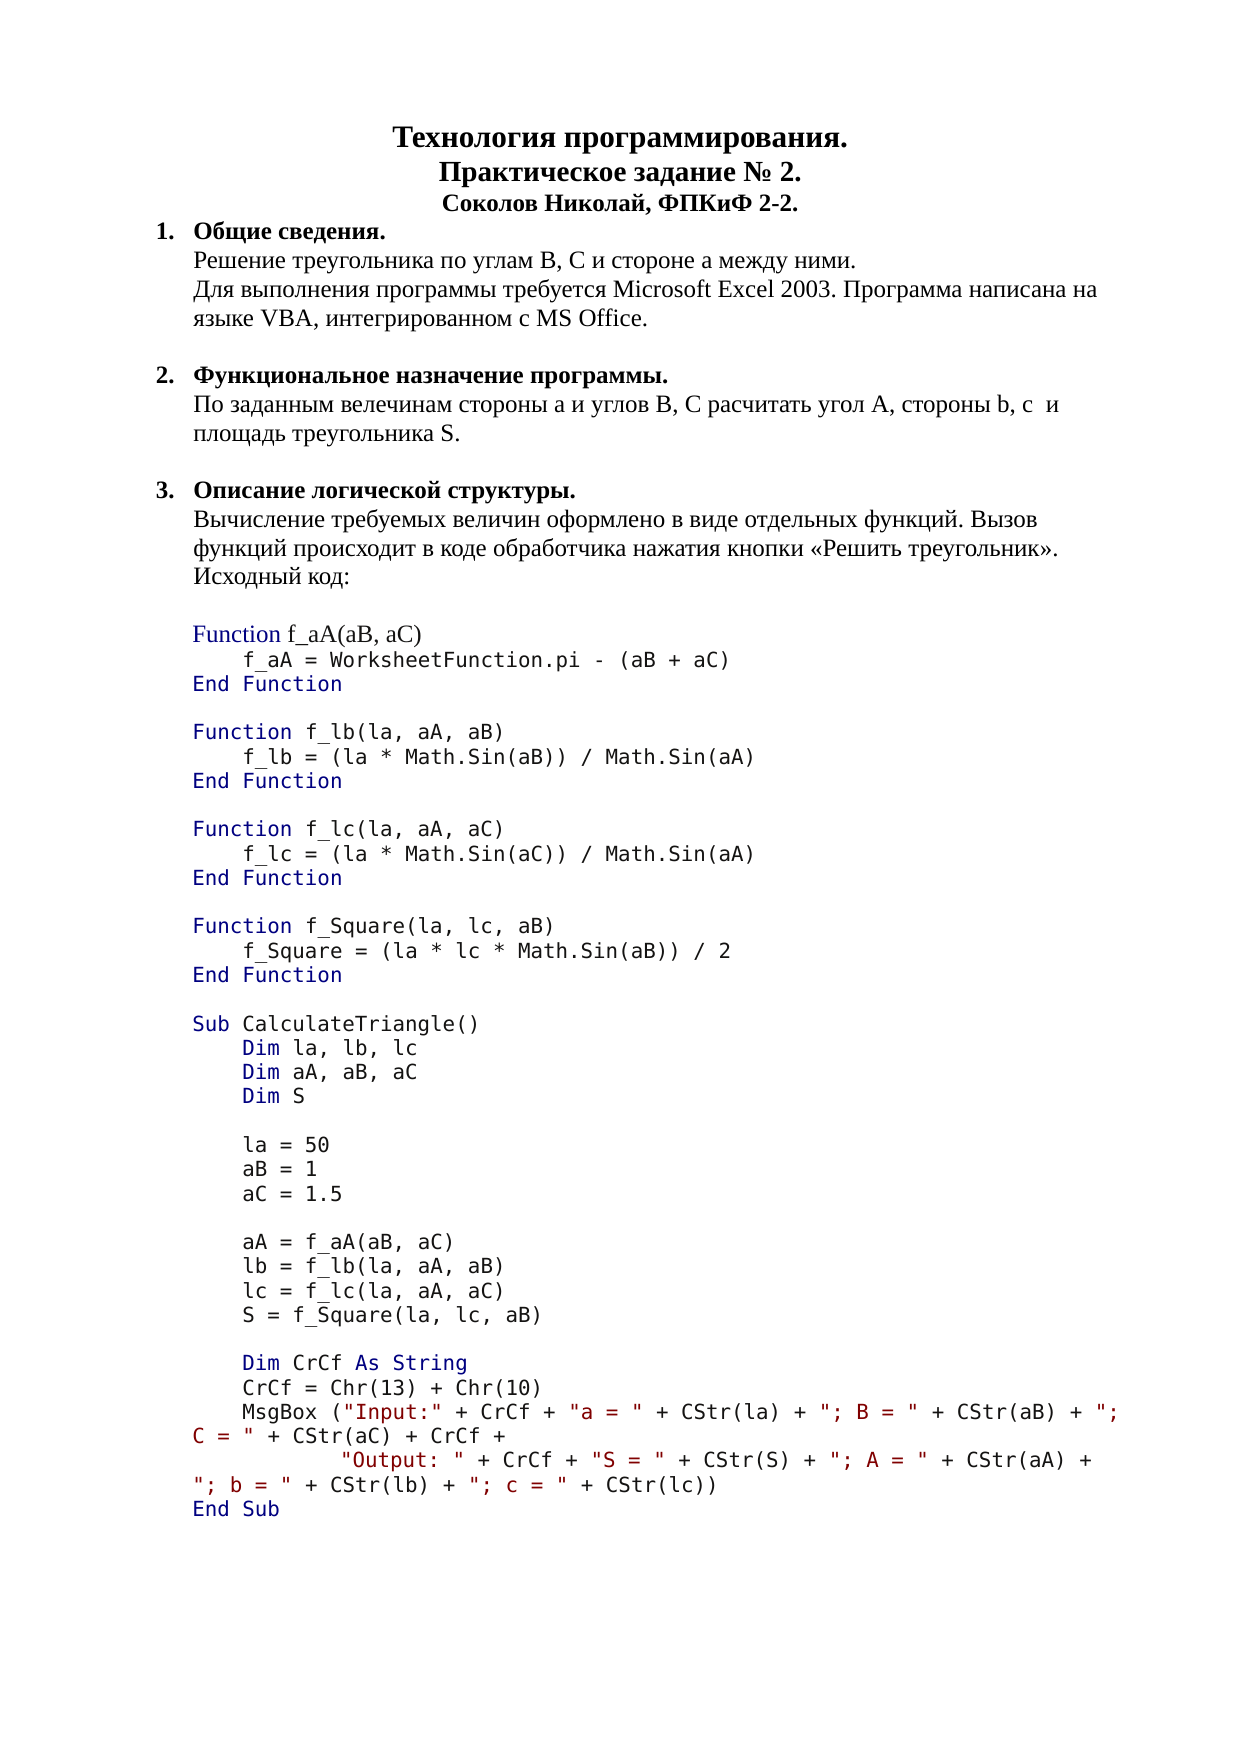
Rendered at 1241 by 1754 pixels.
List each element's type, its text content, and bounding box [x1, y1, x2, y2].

text End Function [192, 769, 1122, 793]
text Dim CrCf As String [192, 1351, 1122, 1376]
list Общие сведения. [156, 216, 1122, 245]
text aA = f_aA(aB, aC) [192, 1230, 1122, 1254]
text "Output: " + CrCf + "S = " + CStr(S) + "; A = " + CStr(aA) + "; b = " + CStr(lb) + "; c = " + CStr(lc)) [192, 1448, 1122, 1497]
list Решение треугольника по углам B, C и стороне a между ними. [156, 245, 1122, 274]
text Function f_Square(la, lc, aB) [192, 914, 1122, 939]
list Исходный код: [156, 561, 1122, 590]
list Вычисление требуемых величин оформлено в виде отдельных функций. Вызов функций происходит в коде обработчика нажатия кнопки «Решить треугольник». [156, 504, 1122, 561]
text End Sub [192, 1497, 1122, 1521]
list По заданным велечинам стороны a и углов B, C расчитать угол A, стороны b, c и площадь треугольника S. [156, 389, 1122, 446]
text f_Square = (la * lc * Math.Sin(aB)) / 2 [192, 939, 1122, 963]
text Практическое задание № 2. [118, 154, 1122, 188]
text Function f_aA(aB, aC) [192, 619, 1122, 648]
text aC = 1.5 [192, 1182, 1122, 1206]
text f_lc = (la * Math.Sin(aC)) / Math.Sin(aA) [192, 842, 1122, 866]
text Соколов Николай, ФПКиФ 2-2. [118, 188, 1122, 216]
text Function f_lb(la, aA, aB) [192, 720, 1122, 745]
text End Function [192, 866, 1122, 890]
text Технология программирования. [118, 118, 1122, 154]
text lb = f_lb(la, aA, aB) [192, 1254, 1122, 1279]
text End Function [192, 963, 1122, 987]
text Dim la, lb, lc [192, 1036, 1122, 1060]
text S = f_Square(la, lc, aB) [192, 1303, 1122, 1327]
text End Function [192, 672, 1122, 696]
list Описание логической структуры. [156, 475, 1122, 504]
text Dim S [192, 1084, 1122, 1109]
text MsgBox ("Input:" + CrCf + "a = " + CStr(la) + "; B = " + CStr(aB) + "; C = " + CStr(aC) + CrCf + [192, 1400, 1122, 1448]
text Dim aA, aB, aC [192, 1060, 1122, 1084]
list Функциональное назначение программы. [156, 360, 1122, 389]
text la = 50 [192, 1133, 1122, 1157]
text CrCf = Chr(13) + Chr(10) [192, 1376, 1122, 1400]
text Sub CalculateTriangle() [192, 1012, 1122, 1036]
text Function f_lc(la, aA, aC) [192, 817, 1122, 842]
text f_aA = WorksheetFunction.pi - (aB + aC) [192, 648, 1122, 672]
text aB = 1 [192, 1157, 1122, 1182]
list Для выполнения программы требуется Microsoft Excel 2003. Программа написана на языке VBA, интегрированном с MS Office. [156, 274, 1122, 331]
text lc = f_lc(la, aA, aC) [192, 1279, 1122, 1303]
text f_lb = (la * Math.Sin(aB)) / Math.Sin(aA) [192, 745, 1122, 769]
